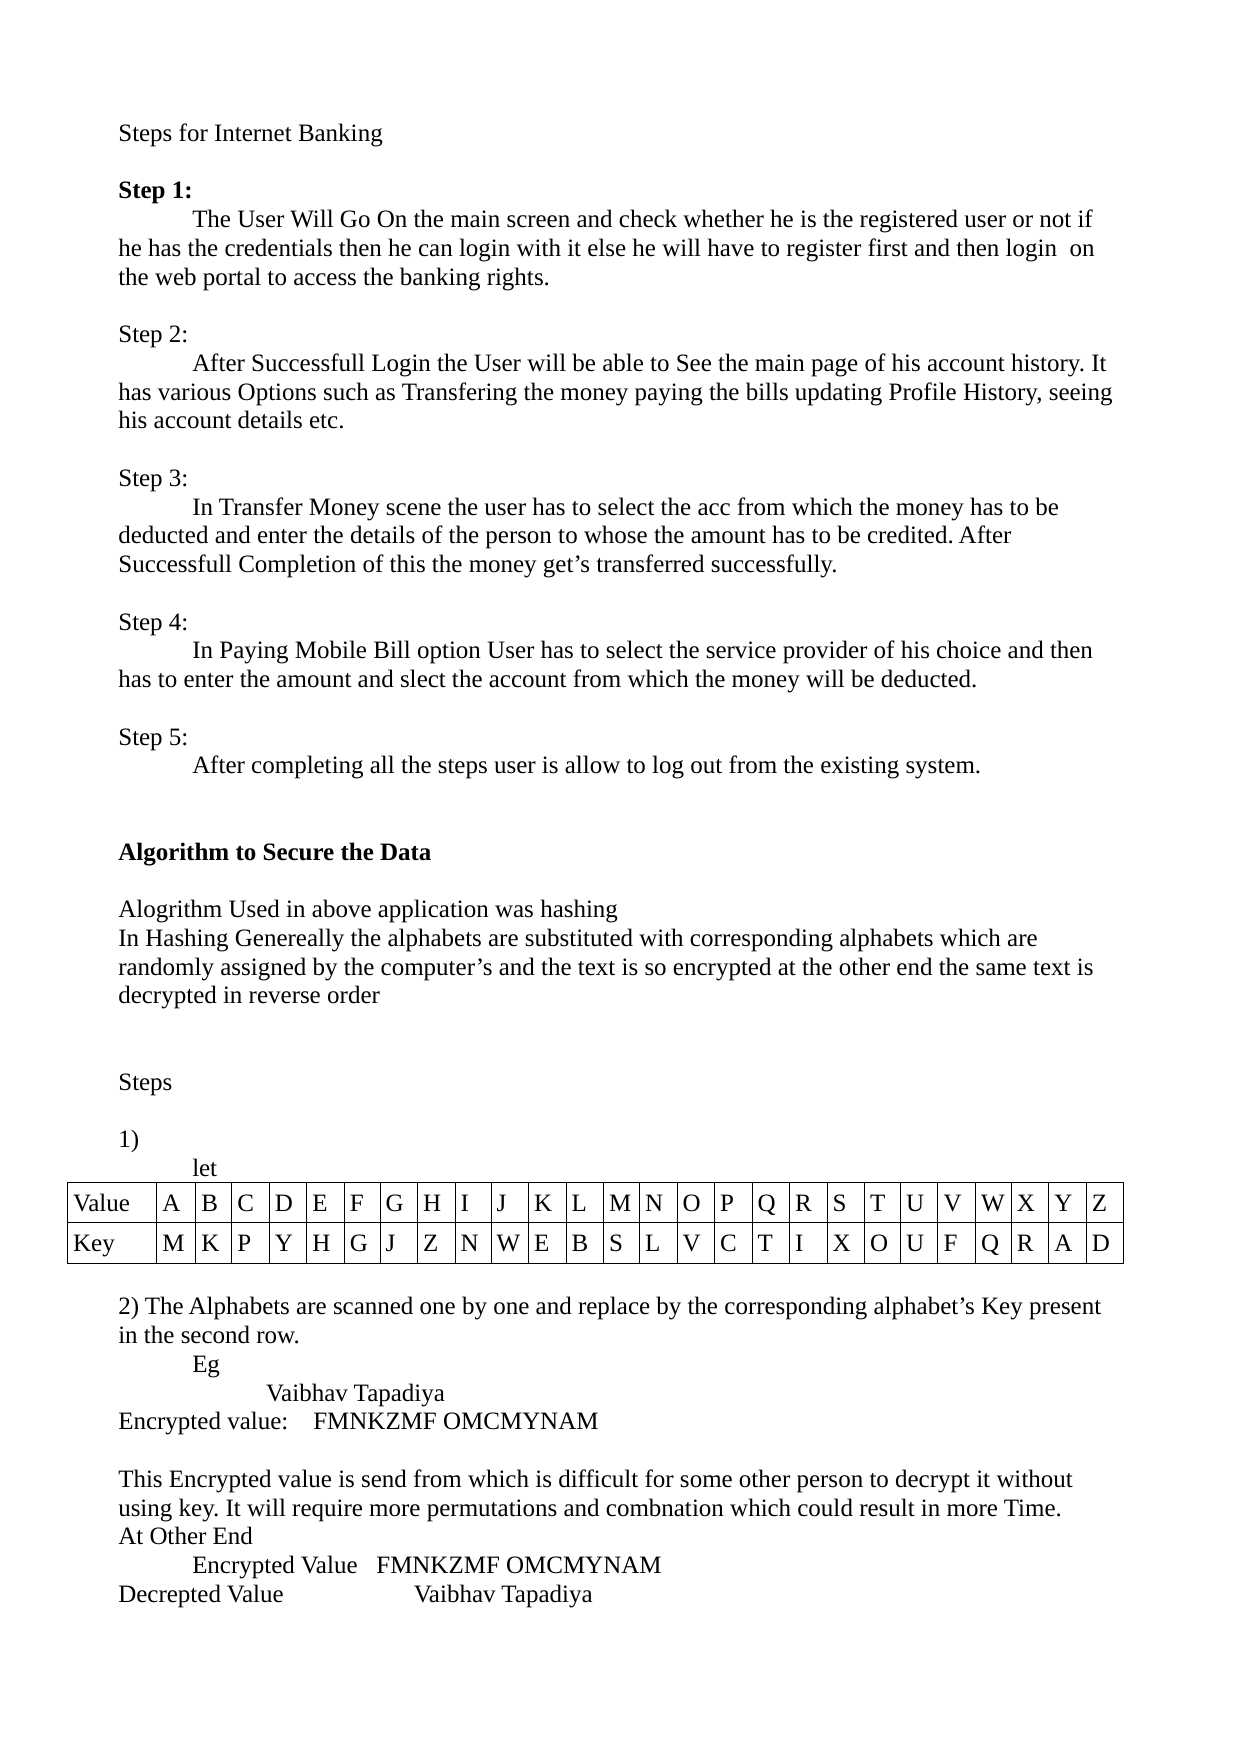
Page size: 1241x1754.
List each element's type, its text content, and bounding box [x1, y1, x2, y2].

text Step 3: [118, 463, 1122, 492]
table_header J [492, 1183, 528, 1222]
table_header P [715, 1183, 752, 1222]
text This Encrypted value is send from which is difficult for some other person to decrypt it without using key. It will require more permutations and combnation which could result in more Time. [118, 1464, 1122, 1521]
text 1) [118, 1124, 1122, 1153]
text 2) The Alphabets are scanned one by one and replace by the corresponding alphabet’s Key present in the second row. [118, 1291, 1122, 1349]
text After Successfull Login the User will be able to See the main page of his account history. It has various Options such as Transfering the money paying the bills updating Profile History, seeing his account details etc. [118, 348, 1122, 434]
table_header R [790, 1183, 827, 1222]
table_header S [828, 1183, 864, 1222]
table_cell F [938, 1223, 975, 1262]
table_header V [938, 1183, 975, 1222]
text Steps [118, 1067, 1122, 1096]
table_header K [529, 1183, 566, 1222]
table_cell L [640, 1223, 677, 1262]
table_header C [232, 1183, 269, 1222]
text Step 5: [118, 722, 1122, 751]
table_cell U [901, 1223, 937, 1262]
table_cell V [678, 1223, 714, 1262]
table_cell A [1049, 1223, 1086, 1262]
table_cell Q [976, 1223, 1011, 1262]
table_cell J [381, 1223, 417, 1262]
text In Paying Mobile Bill option User has to select the service provider of his choice and then has to enter the amount and slect the account from which the money will be deducted. [118, 636, 1122, 693]
text let [118, 1153, 1122, 1182]
table_cell Key [68, 1223, 156, 1262]
text Encrypted value: FMNKZMF OMCMYNAM [118, 1406, 1122, 1435]
table_cell T [753, 1223, 789, 1262]
table_header B [196, 1183, 231, 1222]
table_cell B [567, 1223, 603, 1262]
text Step 1: [118, 176, 1122, 204]
text Eg [118, 1349, 1122, 1378]
table_cell P [232, 1223, 269, 1262]
table_cell E [529, 1223, 566, 1262]
text Step 4: [118, 607, 1122, 636]
text Decrepted Value Vaibhav Tapadiya [118, 1579, 1122, 1608]
text The User Will Go On the main screen and check whether he is the registered user or not if he has the credentials then he can login with it else he will have to register first and then login on the web portal to access the banking rights. [118, 204, 1122, 291]
table_cell M [157, 1223, 195, 1262]
table_header Z [1087, 1183, 1123, 1222]
table_header L [567, 1183, 603, 1222]
text After completing all the steps user is allow to log out from the existing system. [118, 751, 1122, 779]
table_header N [640, 1183, 677, 1222]
table_header G [381, 1183, 417, 1222]
text At Other End [118, 1521, 1122, 1550]
table_cell O [865, 1223, 900, 1262]
table_header A [157, 1183, 195, 1222]
table_header F [345, 1183, 380, 1222]
table_header Y [1049, 1183, 1086, 1222]
table_header O [678, 1183, 714, 1222]
table_cell R [1012, 1223, 1048, 1262]
table_cell S [604, 1223, 639, 1262]
text Encrypted Value FMNKZMF OMCMYNAM [118, 1550, 1122, 1579]
table_cell D [1087, 1223, 1123, 1262]
text Algorithm to Secure the Data [118, 837, 1122, 866]
table_header E [307, 1183, 344, 1222]
text Vaibhav Tapadiya [118, 1378, 1122, 1406]
text Alogrithm Used in above application was hashing [118, 894, 1122, 923]
table_header M [604, 1183, 639, 1222]
text In Transfer Money scene the user has to select the acc from which the money has to be deducted and enter the details of the person to whose the amount has to be credited. After Successfull Completion of this the money get’s transferred successfully. [118, 492, 1122, 578]
table_cell I [790, 1223, 827, 1262]
table_cell K [196, 1223, 231, 1262]
table_header X [1012, 1183, 1048, 1222]
table_header Value [68, 1183, 156, 1222]
table_header H [418, 1183, 455, 1222]
table_header D [270, 1183, 306, 1222]
table_header Q [753, 1183, 789, 1222]
table_cell H [307, 1223, 344, 1262]
text Step 2: [118, 319, 1122, 348]
text In Hashing Genereally the alphabets are substituted with corresponding alphabets which are randomly assigned by the computer’s and the text is so encrypted at the other end the same text is decrypted in reverse order [118, 923, 1122, 1009]
table_cell C [715, 1223, 752, 1262]
table_header I [456, 1183, 491, 1222]
table_cell Y [270, 1223, 306, 1262]
table_cell X [828, 1223, 864, 1262]
text Steps for Internet Banking [118, 118, 1122, 147]
table_header T [865, 1183, 900, 1222]
table_header U [901, 1183, 937, 1222]
table_header W [976, 1183, 1011, 1222]
table_cell G [345, 1223, 380, 1262]
table_cell N [456, 1223, 491, 1262]
table_cell Z [418, 1223, 455, 1262]
table_cell W [492, 1223, 528, 1262]
